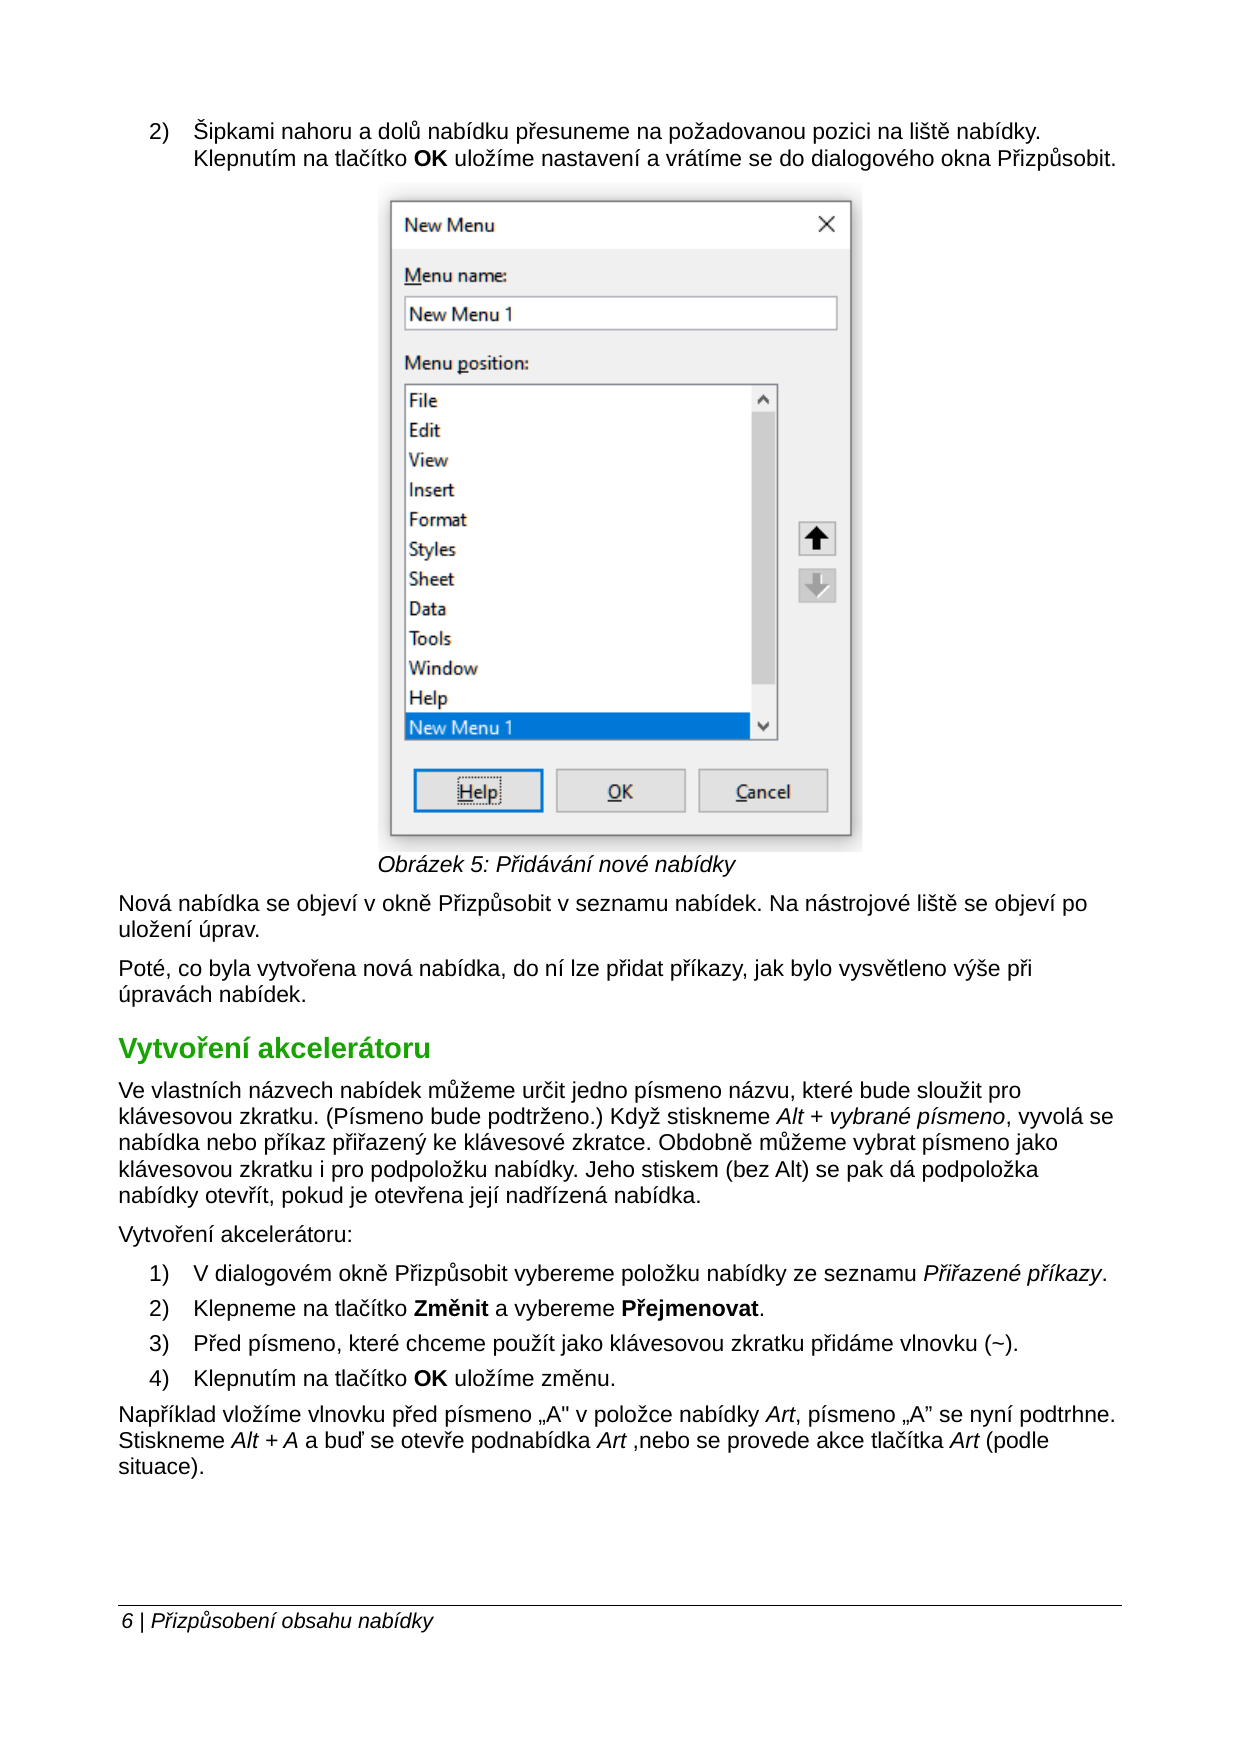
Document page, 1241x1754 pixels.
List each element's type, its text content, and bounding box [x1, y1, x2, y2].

list V dialogovém okně Přizpůsobit vybereme položku nabídky ze seznamu Přiřazené příkazy. [169, 1260, 1122, 1286]
subtitle Vytvoření akcelerátoru [118, 1031, 1122, 1065]
text Nová nabídka se objeví v okně Přizpůsobit v seznamu nabídek. Na nástrojové liště se objeví po uložení úprav. [118, 890, 1122, 942]
text Ve vlastních názvech nabídek můžeme určit jedno písmeno názvu, které bude sloužit pro klávesovou zkratku. (Písmeno bude podtrženo.) Když stiskneme Alt + vybrané písmeno, vyvolá se nabídka nebo příkaz přiřazený ke klávesové zkratce. Obdobně můžeme vybrat písmeno jako klávesovou zkratku i pro podpoložku nabídky. Jeho stiskem (bez Alt) se pak dá podpoložka nabídky otevřít, pokud je otevřena její nadřízená nabídka. [118, 1077, 1122, 1208]
list Vytvoření akcelerátoru: [118, 1221, 1122, 1247]
text Obrázek 5: Přidávání nové nabídky [377, 183, 863, 878]
picture [378, 182, 863, 852]
list Před písmeno, které chceme použít jako klávesovou zkratku přidáme vlnovku (~). [169, 1330, 1122, 1356]
list Šipkami nahoru a dolů nabídku přesuneme na požadovanou pozici na liště nabídky. Klepnutím na tlačítko OK uložíme nastavení a vrátíme se do dialogového okna Přizpůsobit. [169, 118, 1122, 171]
list Klepnutím na tlačítko OK uložíme změnu. [169, 1365, 1122, 1392]
text Například vložíme vlnovku před písmeno „A" v položce nabídky Art, písmeno „A” se nyní podtrhne. Stiskneme Alt + A a buď se otevře podnabídka Art ,nebo se provede akce tlačítka Art (podle situace). [118, 1401, 1122, 1479]
list Klepneme na tlačítko Změnit a vybereme Přejmenovat. [169, 1295, 1122, 1321]
text Poté, co byla vytvořena nová nabídka, do ní lze přidat příkazy, jak bylo vysvětleno výše při úpravách nabídek. [118, 955, 1122, 1008]
